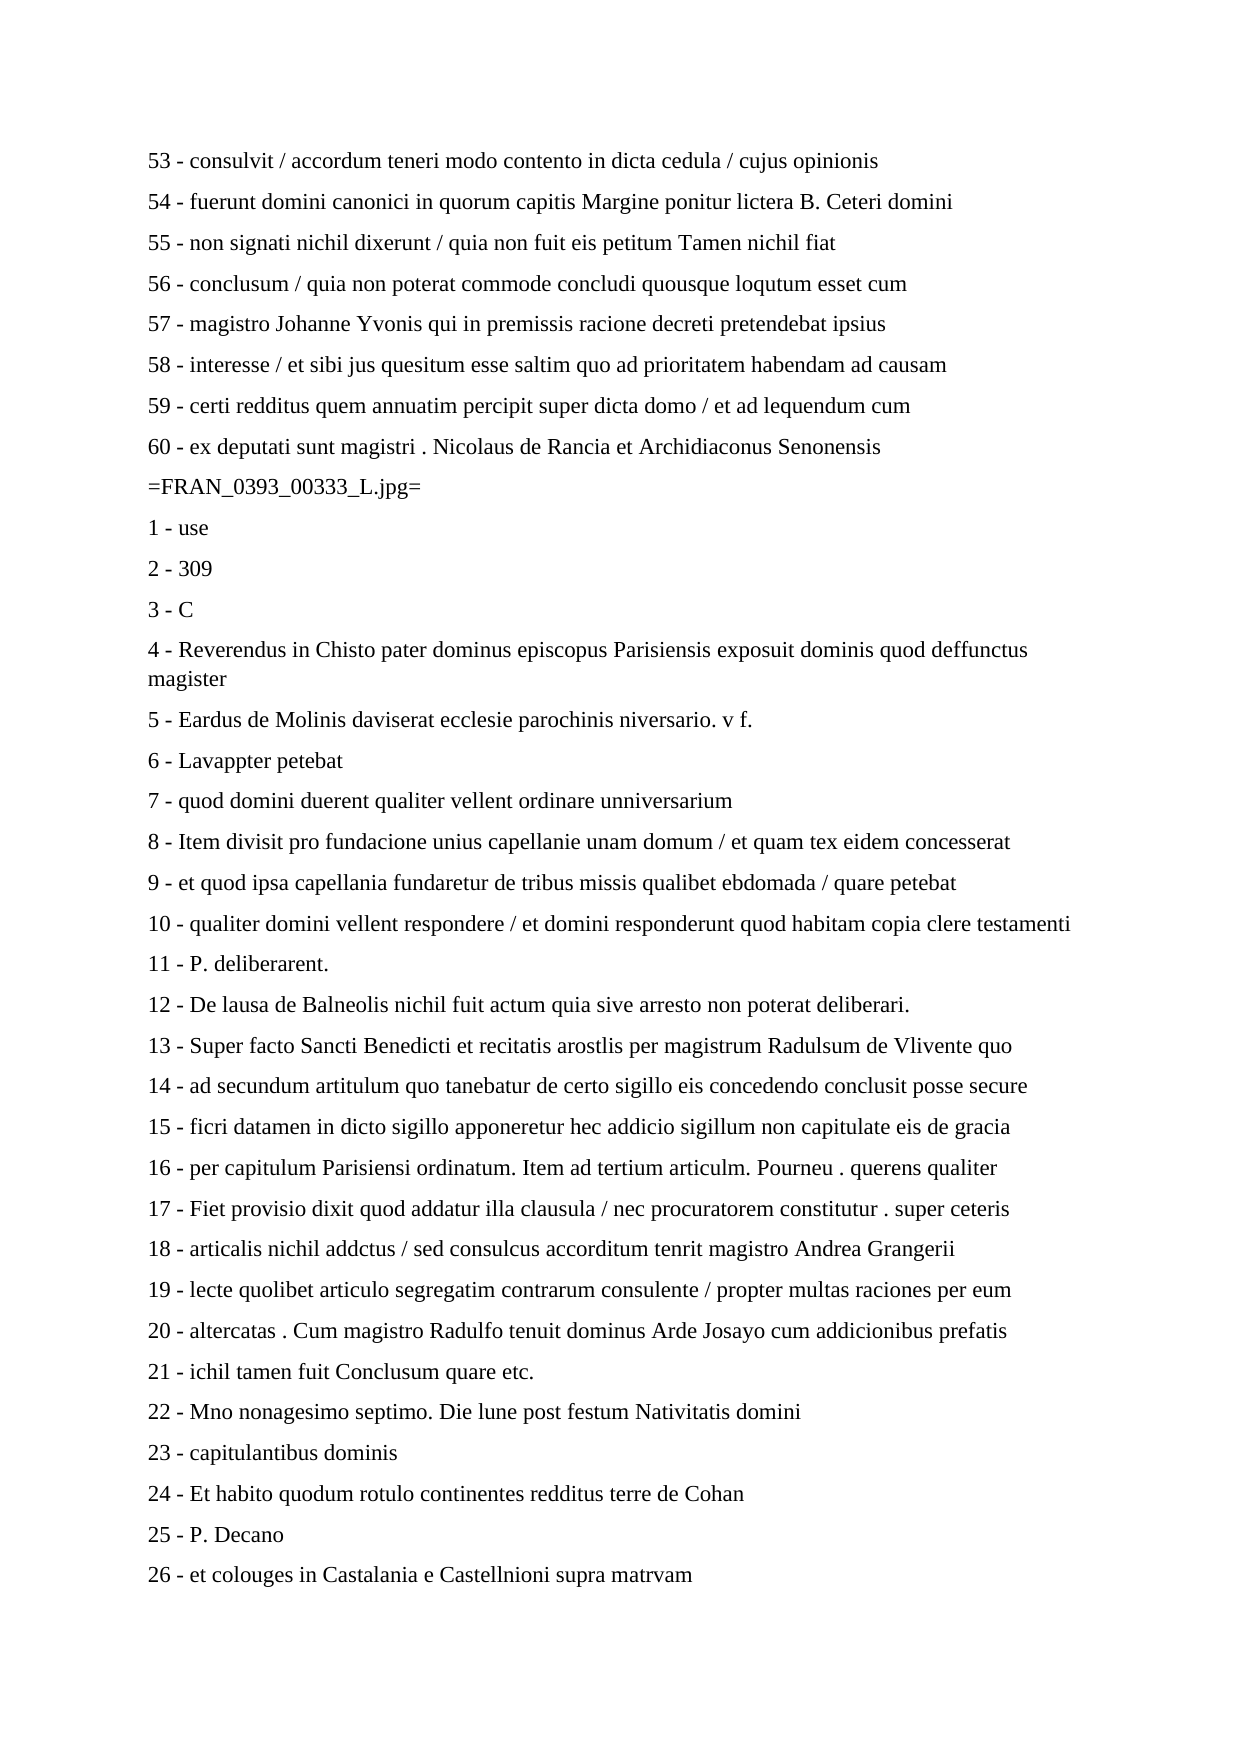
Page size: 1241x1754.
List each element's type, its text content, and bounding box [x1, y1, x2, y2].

text 53 - consulvit / accordum teneri modo contento in dicta cedula / cujus opinionis [148, 148, 1093, 174]
text 60 - ex deputati sunt magistri . Nicolaus de Rancia et Archidiaconus Senonensis [148, 433, 1093, 459]
text 26 - et colouges in Castalania e Castellnioni supra matrvam [148, 1561, 1093, 1588]
text =FRAN_0393_00333_L.jpg= [148, 473, 1093, 500]
text 17 - Fiet provisio dixit quod addatur illa clausula / nec procuratorem constitutur . super ceteris [148, 1195, 1093, 1221]
text 16 - per capitulum Parisiensi ordinatum. Item ad tertium articulm. Pourneu . querens qualiter [148, 1154, 1093, 1180]
text 15 - ficri datamen in dicto sigillo apponeretur hec addicio sigillum non capitulate eis de gracia [148, 1113, 1093, 1140]
text 55 - non signati nichil dixerunt / quia non fuit eis petitum Tamen nichil fiat [148, 229, 1093, 255]
text 56 - conclusum / quia non poterat commode concludi quousque loqutum esset cum [148, 270, 1093, 296]
text 13 - Super facto Sancti Benedicti et recitatis arostlis per magistrum Radulsum de Vlivente quo [148, 1032, 1093, 1058]
text 12 - De lausa de Balneolis nichil fuit actum quia sive arresto non poterat deliberari. [148, 991, 1093, 1017]
text 3 - C [148, 596, 1093, 622]
text 57 - magistro Johanne Yvonis qui in premissis racione decreti pretendebat ipsius [148, 311, 1093, 337]
text 25 - P. Decano [148, 1521, 1093, 1547]
text 9 - et quod ipsa capellania fundaretur de tribus missis qualibet ebdomada / quare petebat [148, 869, 1093, 895]
text 23 - capitulantibus dominis [148, 1439, 1093, 1466]
text 7 - quod domini duerent qualiter vellent ordinare unniversarium [148, 787, 1093, 814]
text 58 - interesse / et sibi jus quesitum esse saltim quo ad prioritatem habendam ad causam [148, 351, 1093, 378]
text 10 - qualiter domini vellent respondere / et domini responderunt quod habitam copia clere testamenti [148, 910, 1093, 936]
text 2 - 309 [148, 555, 1093, 581]
text 24 - Et habito quodum rotulo continentes redditus terre de Cohan [148, 1480, 1093, 1506]
text 19 - lecte quolibet articulo segregatim contrarum consulente / propter multas raciones per eum [148, 1276, 1093, 1303]
text 4 - Reverendus in Chisto pater dominus episcopus Parisiensis exposuit dominis quod deffunctus magister [148, 636, 1093, 692]
text 20 - altercatas . Cum magistro Radulfo tenuit dominus Arde Josayo cum addicionibus prefatis [148, 1317, 1093, 1343]
text 5 - Eardus de Molinis daviserat ecclesie parochinis niversario. v f. [148, 706, 1093, 732]
text 11 - P. deliberarent. [148, 950, 1093, 977]
text 22 - Mno nonagesimo septimo. Die lune post festum Nativitatis domini [148, 1398, 1093, 1425]
text 54 - fuerunt domini canonici in quorum capitis Margine ponitur lictera B. Ceteri domini [148, 188, 1093, 215]
text 14 - ad secundum artitulum quo tanebatur de certo sigillo eis concedendo conclusit posse secure [148, 1073, 1093, 1099]
text 6 - Lavappter petebat [148, 747, 1093, 773]
text 1 - use [148, 514, 1093, 541]
text 18 - articalis nichil addctus / sed consulcus accorditum tenrit magistro Andrea Grangerii [148, 1236, 1093, 1262]
text 59 - certi redditus quem annuatim percipit super dicta domo / et ad lequendum cum [148, 392, 1093, 418]
text 8 - Item divisit pro fundacione unius capellanie unam domum / et quam tex eidem concesserat [148, 828, 1093, 854]
text 21 - ichil tamen fuit Conclusum quare etc. [148, 1358, 1093, 1384]
